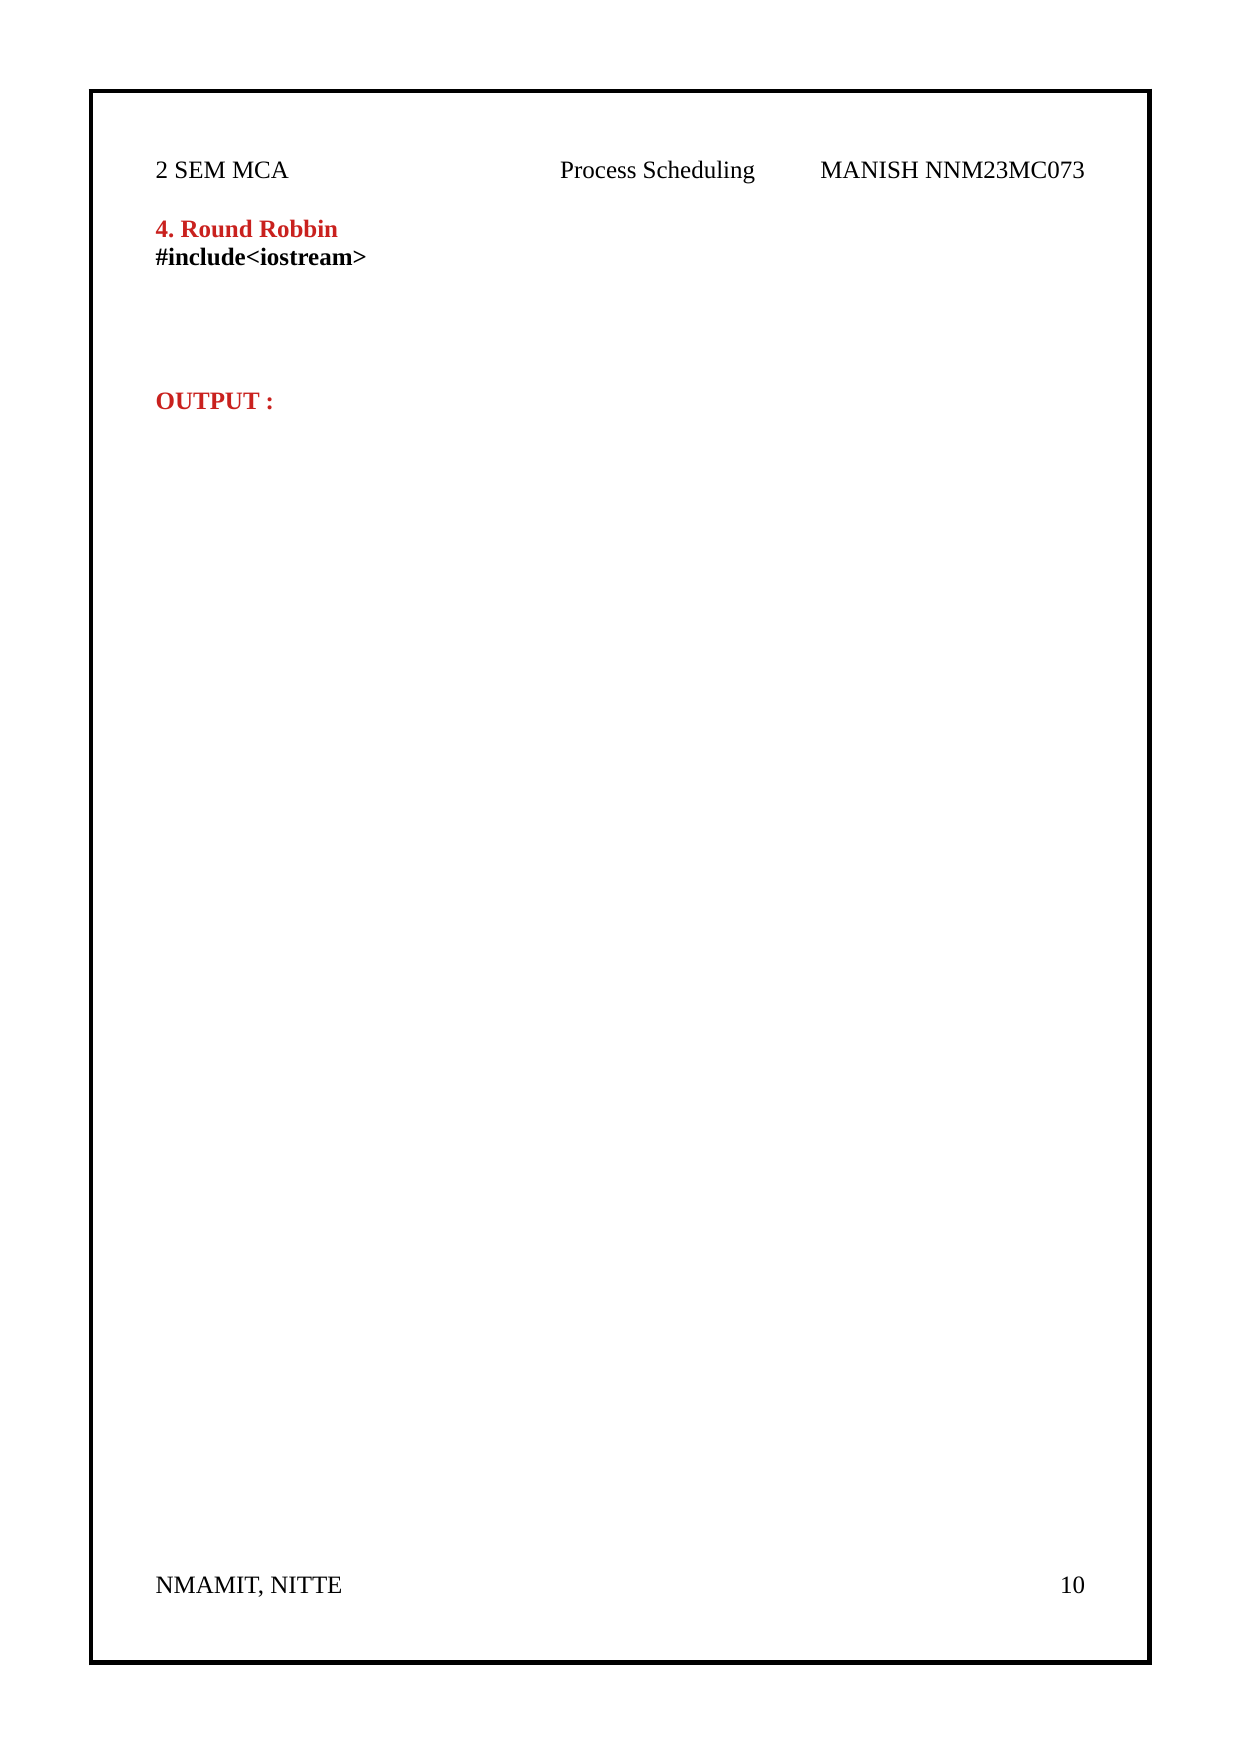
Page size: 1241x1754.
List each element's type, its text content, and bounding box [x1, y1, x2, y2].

text 4. Round Robbin [155, 214, 1085, 242]
text #include<iostream> [155, 242, 1085, 271]
text OUTPUT : [155, 386, 1085, 415]
